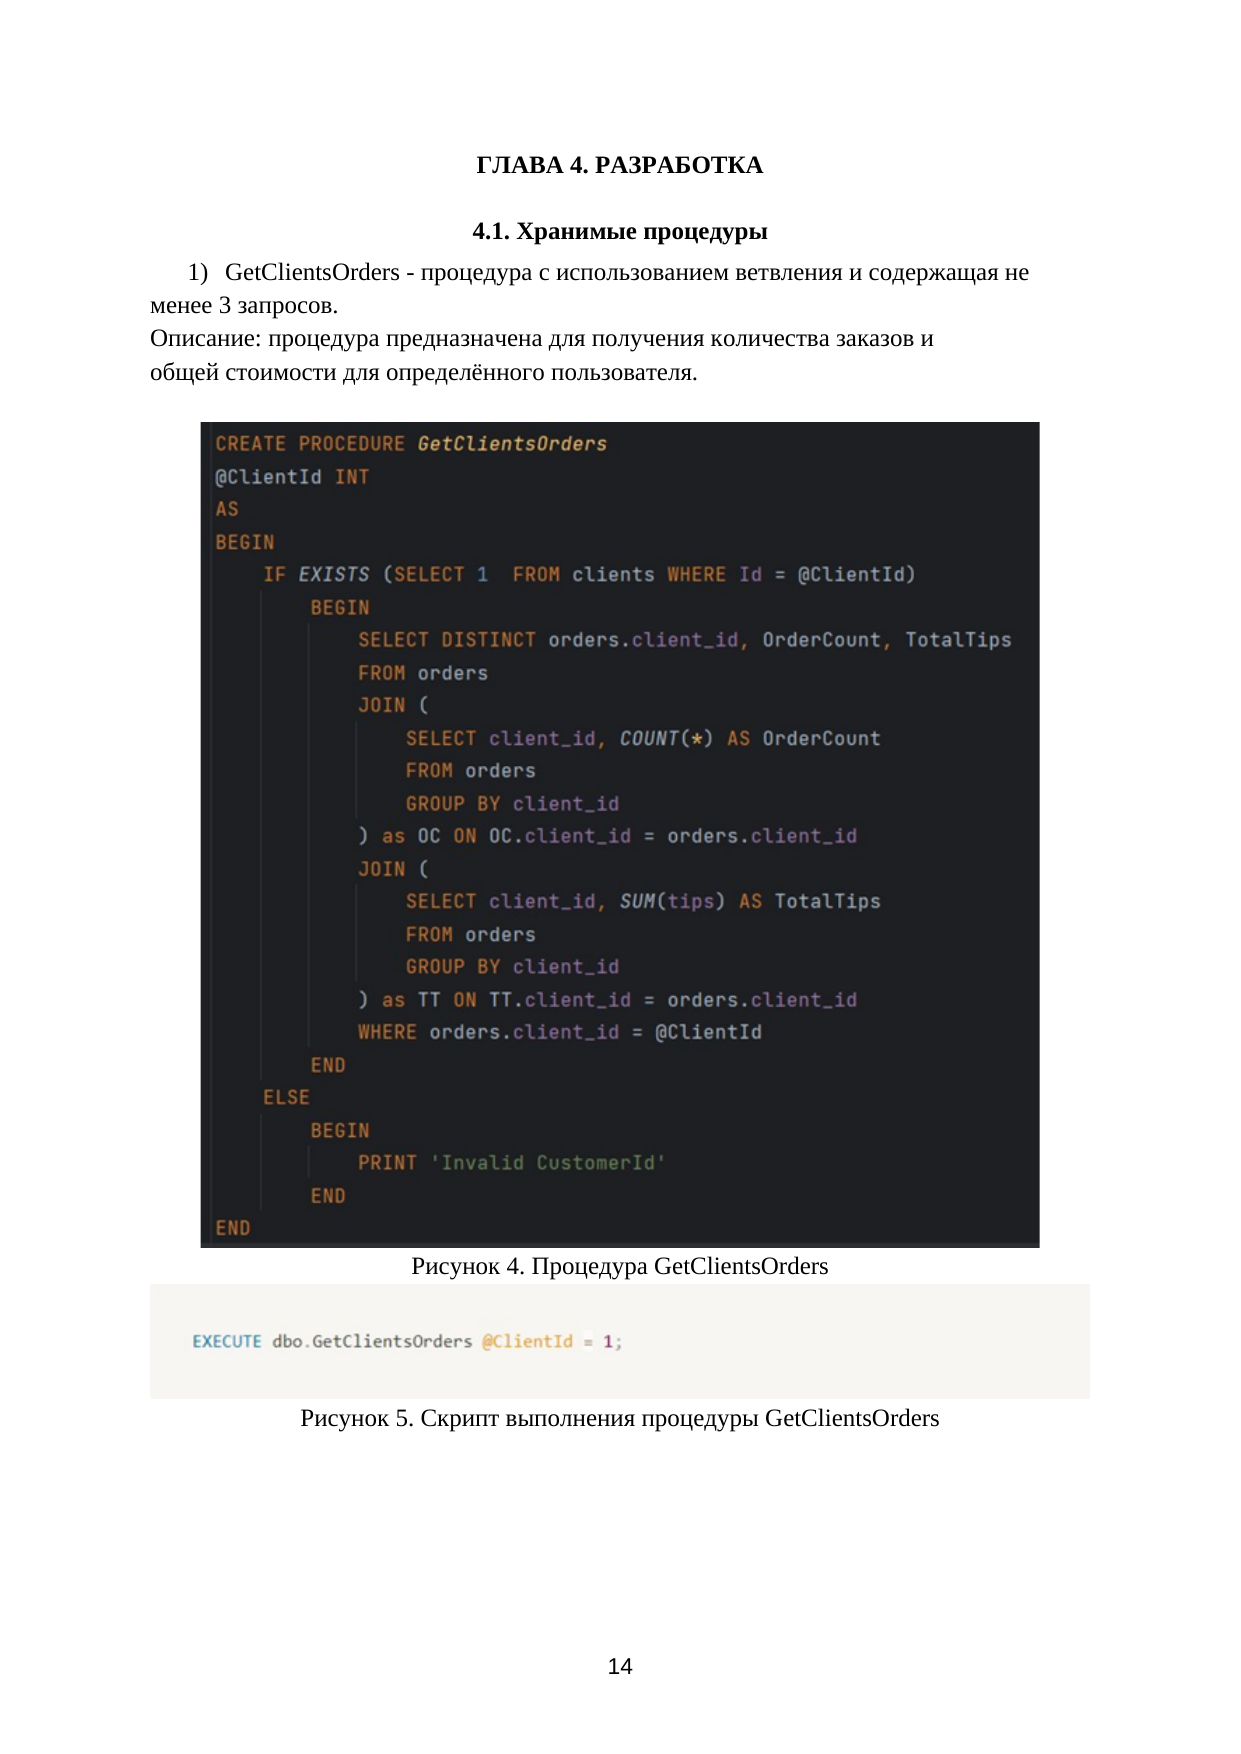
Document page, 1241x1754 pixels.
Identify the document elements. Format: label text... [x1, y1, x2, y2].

text Рисунок 5. Скрипт выполнения процедуры GetClientsOrders [150, 1403, 1090, 1432]
text Рисунок 4. Процедура GetClientsOrders [150, 1251, 1090, 1280]
picture [200, 422, 1040, 1248]
subtitle 4.1. Хранимые процедуры [150, 216, 1090, 245]
picture [150, 1284, 1091, 1399]
list GetClientsOrders - процедура с использованием ветвления и содержащая не [187, 257, 1090, 286]
text общей стоимости для определённого пользователя. [150, 357, 1090, 385]
text Описание: процедура предназначена для получения количества заказов и [150, 323, 1090, 352]
subtitle ГЛАВА 4. РАЗРАБОТКА [150, 150, 1090, 179]
text менее 3 запросов. [150, 291, 1090, 319]
